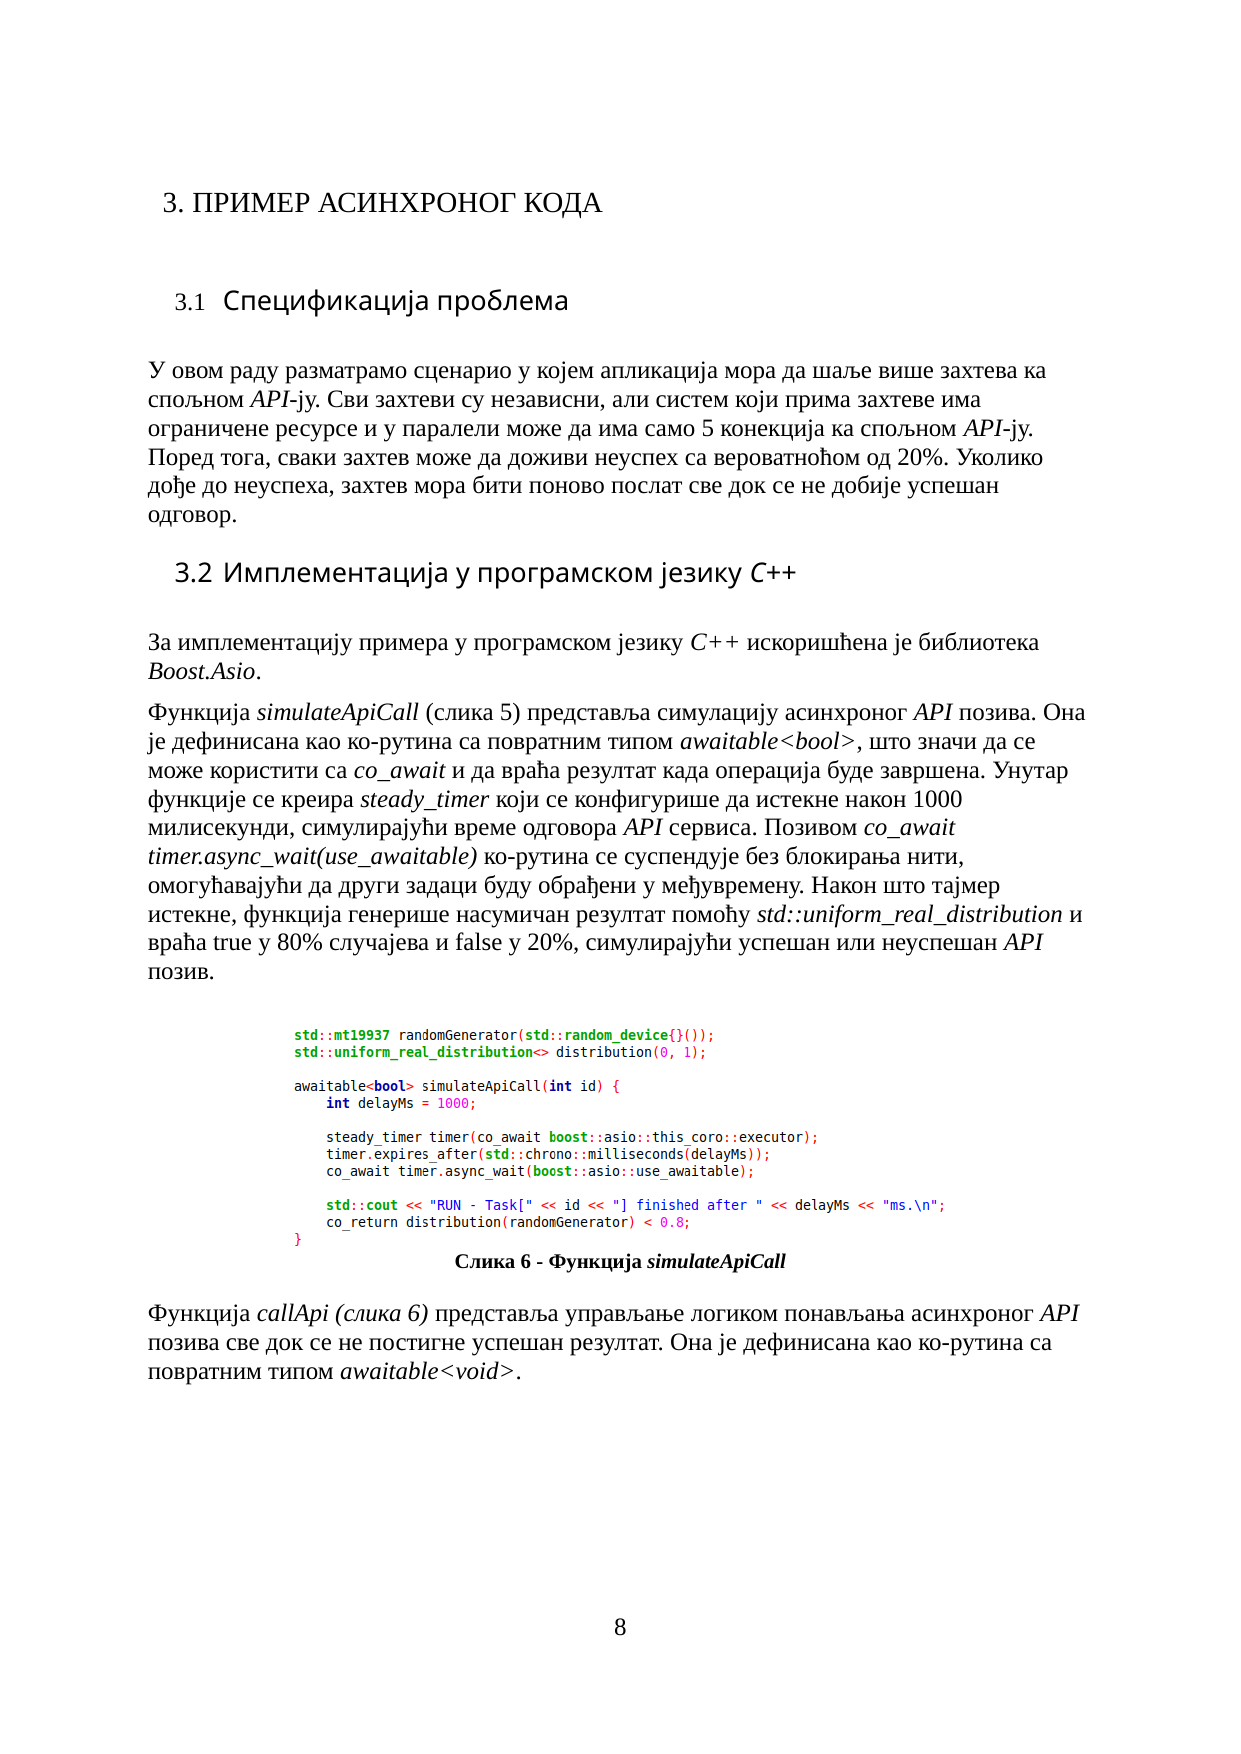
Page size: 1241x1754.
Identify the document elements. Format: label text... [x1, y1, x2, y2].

text За имплементацију примера у програмском језику C++ искоришћена је библиотека Boost.Asio. [148, 627, 1092, 685]
text Функција simulateApiCall (слика 5) представља симулацију асинхроног API позива. Она је дефинисана као ко-рутина са повратним типом awaitable<bool>, што значи да се може користити са co_await и да враћа резултат када операција буде завршена. Унутар функције се креира steady_timer који се конфигурише да истекне након 1000 милисекунди, симулирајући време одговора API сервиса. Позивом co_await timer.async_wait(use_awaitable) ко-рутина се суспендује без блокирања нити, омогућавајући да други задаци буду обрађени у међувремену. Након што тајмер истекне, функција генерише насумичан резултат помоћу std::uniform_real_distribution и враћа true у 80% случајева и false у 20%, симулирајући успешан или неуспешан API позив. [148, 697, 1092, 985]
text У овом раду разматрамо сценарио у којем апликација мора да шаље више захтева ка спољном API-ју. Сви захтеви су независни, али систем који прима захтеве има ограничене ресурсе и у паралели може да има само 5 конекција ка спољном API-ју. Поред тога, сваки захтев може да доживи неуспех са вероватноћом од 20%. Уколико дође до неуспеха, захтев мора бити поново послат све док се не добије успешан одговор. [148, 356, 1092, 528]
picture [293, 1026, 947, 1250]
text Функција callApi (слика 6) представља управљање логиком понављања асинхроног API позива све док се не постигне успешан резултат. Она је дефинисана као ко-рутина са повратним типом awaitable<void>. [148, 1298, 1092, 1385]
subtitle Пример Асинхроног Кода [162, 185, 1078, 219]
subtitle Имплементација у програмском језику C++ [174, 553, 1078, 590]
subtitle Спецификација проблема [174, 281, 1078, 318]
text Слика 6 - Функција simulateApiCall [148, 1026, 1092, 1273]
